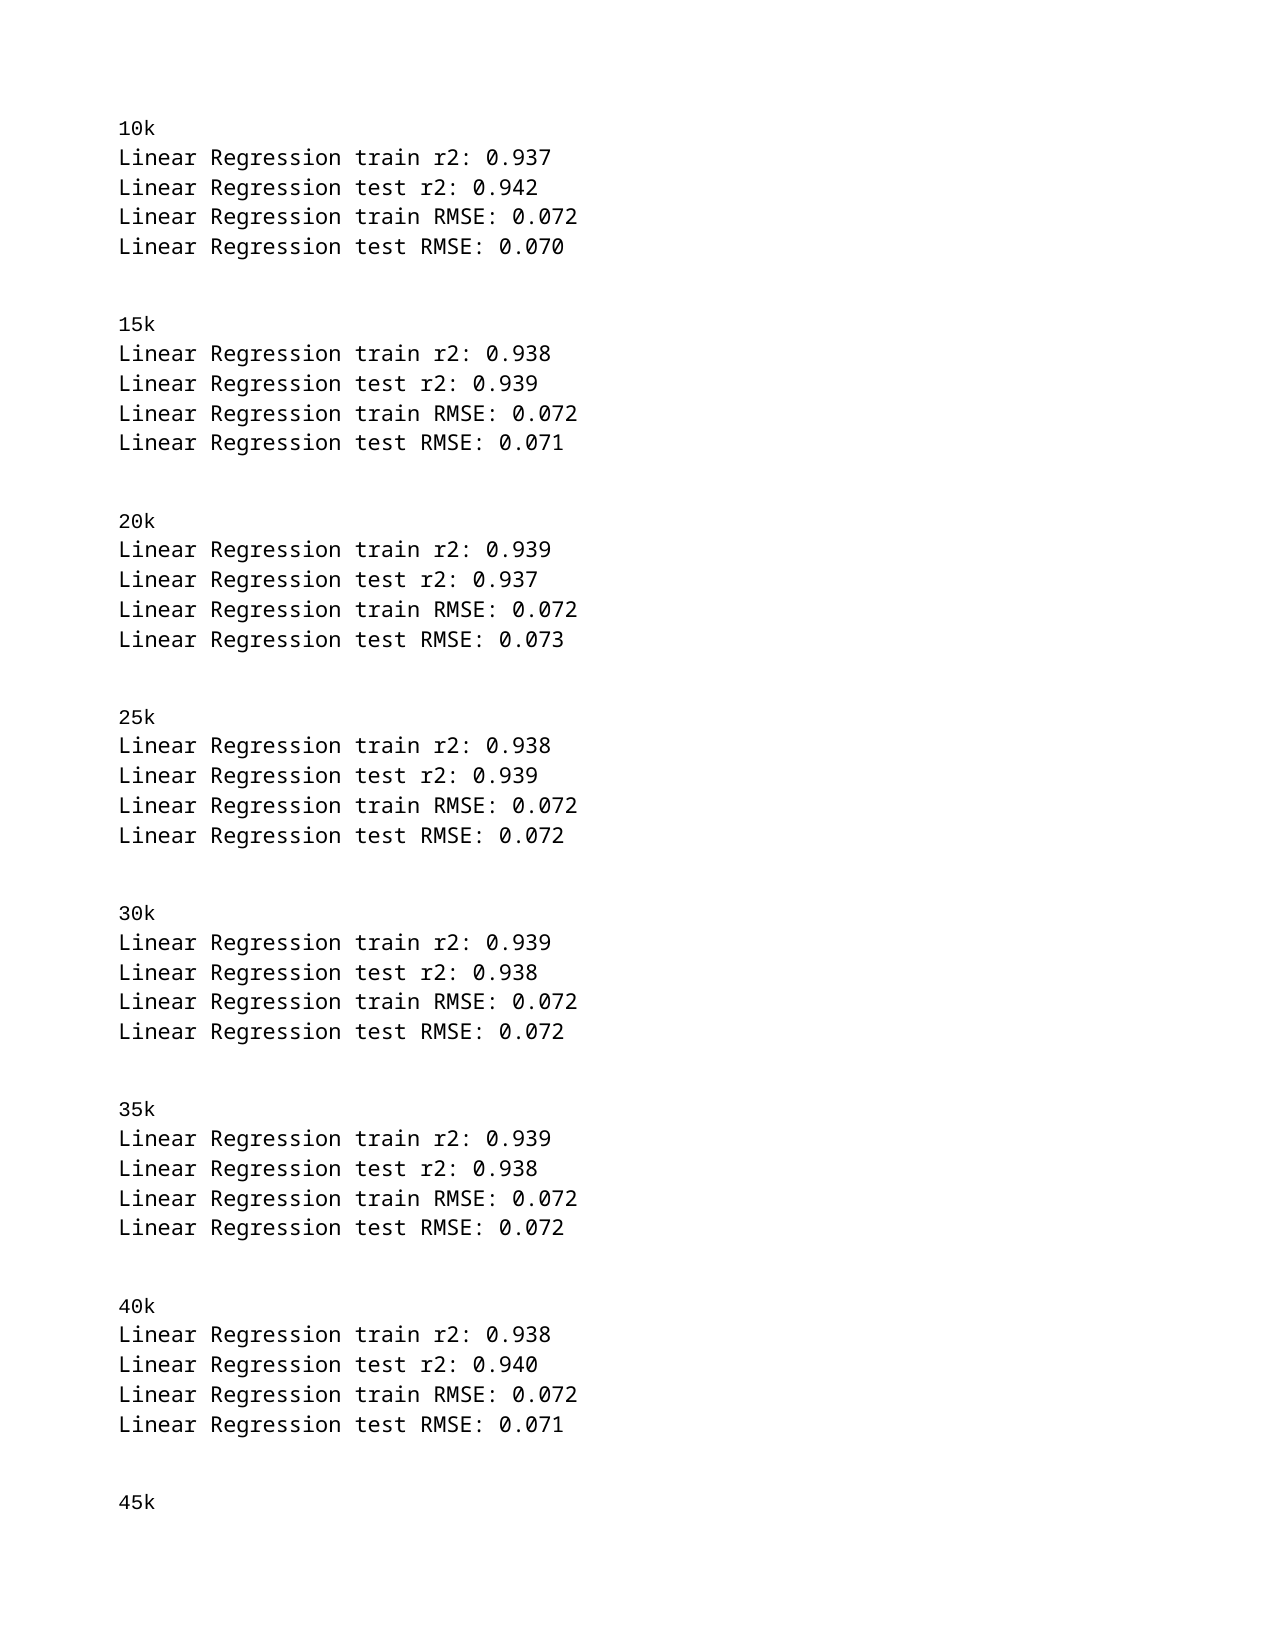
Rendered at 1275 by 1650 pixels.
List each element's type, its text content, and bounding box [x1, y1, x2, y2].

text Linear Regression train RMSE: 0.072 [118, 1183, 1157, 1212]
text Linear Regression test r2: 0.937 [118, 564, 1157, 594]
text 15k [118, 314, 1157, 338]
text Linear Regression test r2: 0.940 [118, 1349, 1157, 1379]
text Linear Regression test RMSE: 0.072 [118, 1212, 1157, 1242]
text Linear Regression train r2: 0.937 [118, 142, 1157, 172]
text Linear Regression train r2: 0.939 [118, 927, 1157, 957]
text Linear Regression test RMSE: 0.072 [118, 1016, 1157, 1046]
text 20k [118, 511, 1157, 534]
text Linear Regression train r2: 0.938 [118, 731, 1157, 760]
text Linear Regression train RMSE: 0.072 [118, 594, 1157, 624]
text Linear Regression test r2: 0.939 [118, 368, 1157, 398]
text 25k [118, 707, 1157, 731]
text Linear Regression train RMSE: 0.072 [118, 790, 1157, 820]
text Linear Regression train r2: 0.939 [118, 534, 1157, 564]
text Linear Regression train RMSE: 0.072 [118, 398, 1157, 427]
text Linear Regression test r2: 0.939 [118, 760, 1157, 790]
text Linear Regression test r2: 0.942 [118, 172, 1157, 201]
text Linear Regression train RMSE: 0.072 [118, 986, 1157, 1016]
text 10k [118, 118, 1157, 142]
text Linear Regression train r2: 0.938 [118, 338, 1157, 368]
text Linear Regression test RMSE: 0.070 [118, 231, 1157, 261]
text 35k [118, 1099, 1157, 1123]
text Linear Regression train RMSE: 0.072 [118, 201, 1157, 231]
text Linear Regression train r2: 0.939 [118, 1123, 1157, 1153]
text Linear Regression train r2: 0.938 [118, 1319, 1157, 1349]
text Linear Regression test RMSE: 0.071 [118, 1409, 1157, 1438]
text Linear Regression test RMSE: 0.071 [118, 427, 1157, 457]
text Linear Regression train RMSE: 0.072 [118, 1379, 1157, 1409]
text Linear Regression test r2: 0.938 [118, 1153, 1157, 1183]
text Linear Regression test r2: 0.938 [118, 957, 1157, 986]
text Linear Regression test RMSE: 0.072 [118, 820, 1157, 850]
text 30k [118, 903, 1157, 927]
text 40k [118, 1296, 1157, 1319]
text 45k [118, 1492, 1157, 1516]
text Linear Regression test RMSE: 0.073 [118, 624, 1157, 653]
